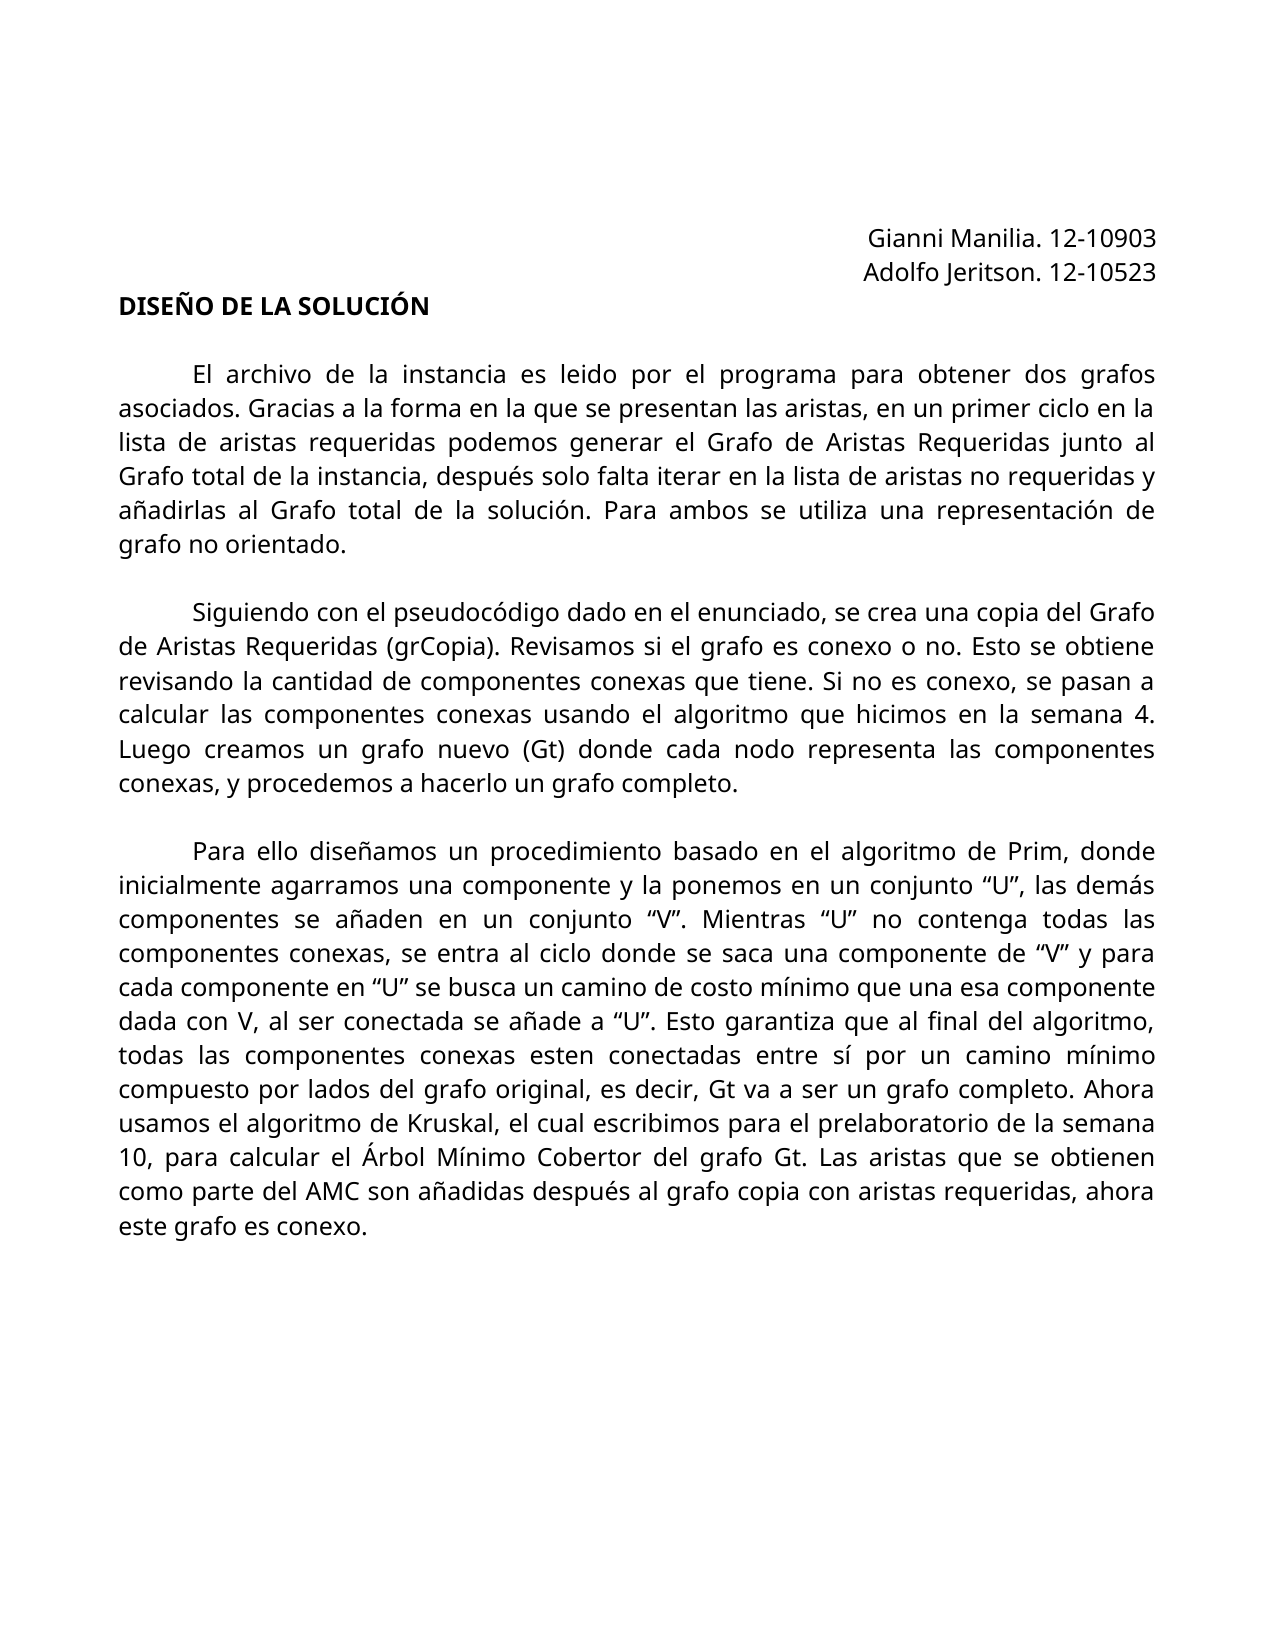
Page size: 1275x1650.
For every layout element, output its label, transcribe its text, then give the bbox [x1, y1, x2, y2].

text Siguiendo con el pseudocódigo dado en el enunciado, se crea una copia del Grafo de Aristas Requeridas (grCopia). Revisamos si el grafo es conexo o no. Esto se obtiene revisando la cantidad de componentes conexas que tiene. Si no es conexo, se pasan a calcular las componentes conexas usando el algoritmo que hicimos en la semana 4. Luego creamos un grafo nuevo (Gt) donde cada nodo representa las componentes conexas, y procedemos a hacerlo un grafo completo. [118, 595, 1157, 799]
text Gianni Manilia. 12-10903 [118, 220, 1157, 254]
text Adolfo Jeritson. 12-10523 [118, 254, 1157, 288]
text El archivo de la instancia es leido por el programa para obtener dos grafos asociados. Gracias a la forma en la que se presentan las aristas, en un primer ciclo en la lista de aristas requeridas podemos generar el Grafo de Aristas Requeridas junto al Grafo total de la instancia, después solo falta iterar en la lista de aristas no requeridas y añadirlas al Grafo total de la solución. Para ambos se utiliza una representación de grafo no orientado. [118, 357, 1157, 561]
text Para ello diseñamos un procedimiento basado en el algoritmo de Prim, donde inicialmente agarramos una componente y la ponemos en un conjunto “U”, las demás componentes se añaden en un conjunto “V”. Mientras “U” no contenga todas las componentes conexas, se entra al ciclo donde se saca una componente de “V” y para cada componente en “U” se busca un camino de costo mínimo que una esa componente dada con V, al ser conectada se añade a “U”. Esto garantiza que al final del algoritmo, todas las componentes conexas esten conectadas entre sí por un camino mínimo compuesto por lados del grafo original, es decir, Gt va a ser un grafo completo. Ahora usamos el algoritmo de Kruskal, el cual escribimos para el prelaboratorio de la semana 10, para calcular el Árbol Mínimo Cobertor del grafo Gt. Las aristas que se obtienen como parte del AMC son añadidas después al grafo copia con aristas requeridas, ahora este grafo es conexo. [118, 833, 1157, 1242]
text DISEÑO DE LA SOLUCIÓN [118, 288, 1157, 322]
